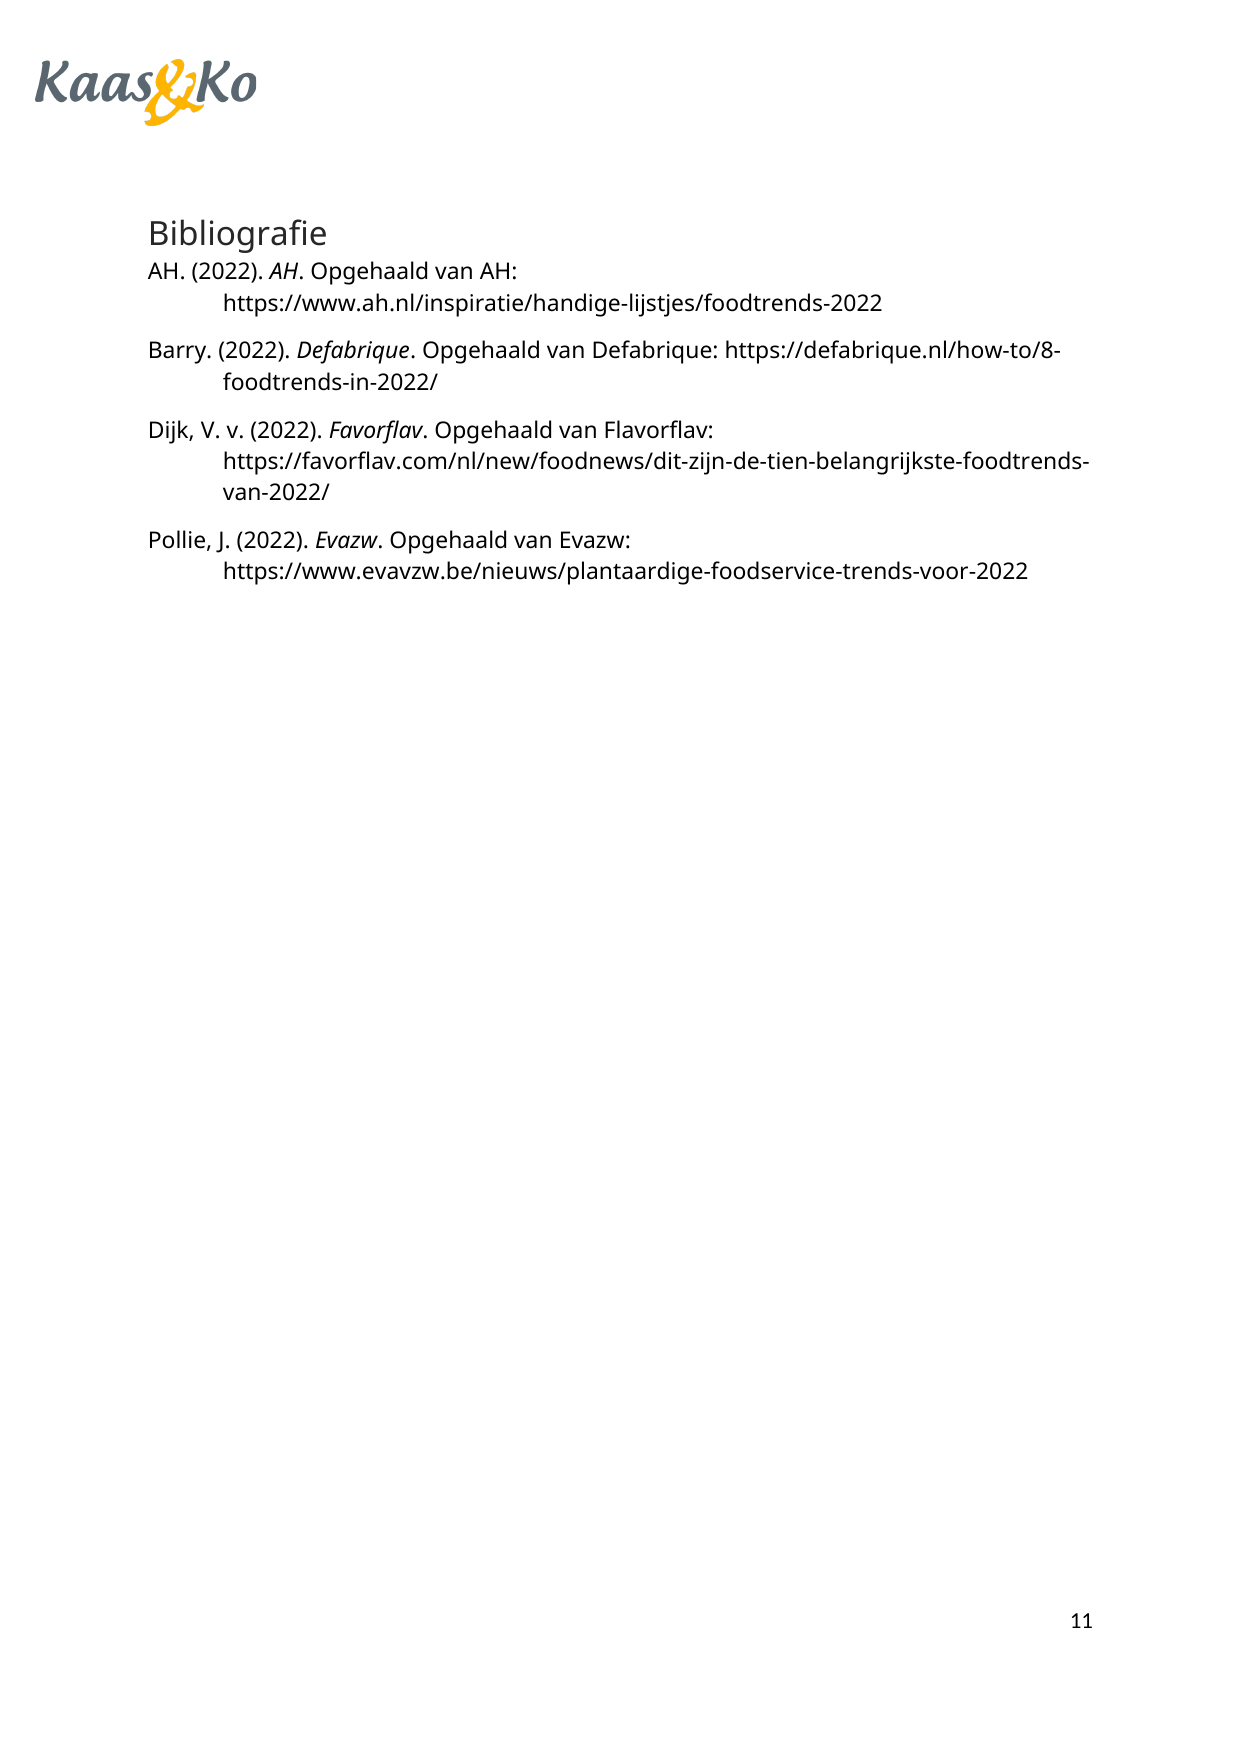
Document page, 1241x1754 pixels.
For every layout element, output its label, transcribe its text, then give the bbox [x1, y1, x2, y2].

text Pollie, J. (2022). Evazw. Opgehaald van Evazw: https://www.evavzw.be/nieuws/plantaardige-foodservice-trends-voor-2022 [148, 524, 1093, 587]
text AH. (2022). AH. Opgehaald van AH: https://www.ah.nl/inspiratie/handige-lijstjes/foodtrends-2022 [148, 255, 1093, 318]
subtitle Bibliografie [148, 210, 1093, 255]
text Barry. (2022). Defabrique. Opgehaald van Defabrique: https://defabrique.nl/how-to/8-foodtrends-in-2022/ [148, 334, 1093, 397]
text Dijk, V. v. (2022). Favorflav. Opgehaald van Flavorflav: https://favorflav.com/nl/new/foodnews/dit-zijn-de-tien-belangrijkste-foodtrends-van-2022/ [148, 414, 1093, 507]
